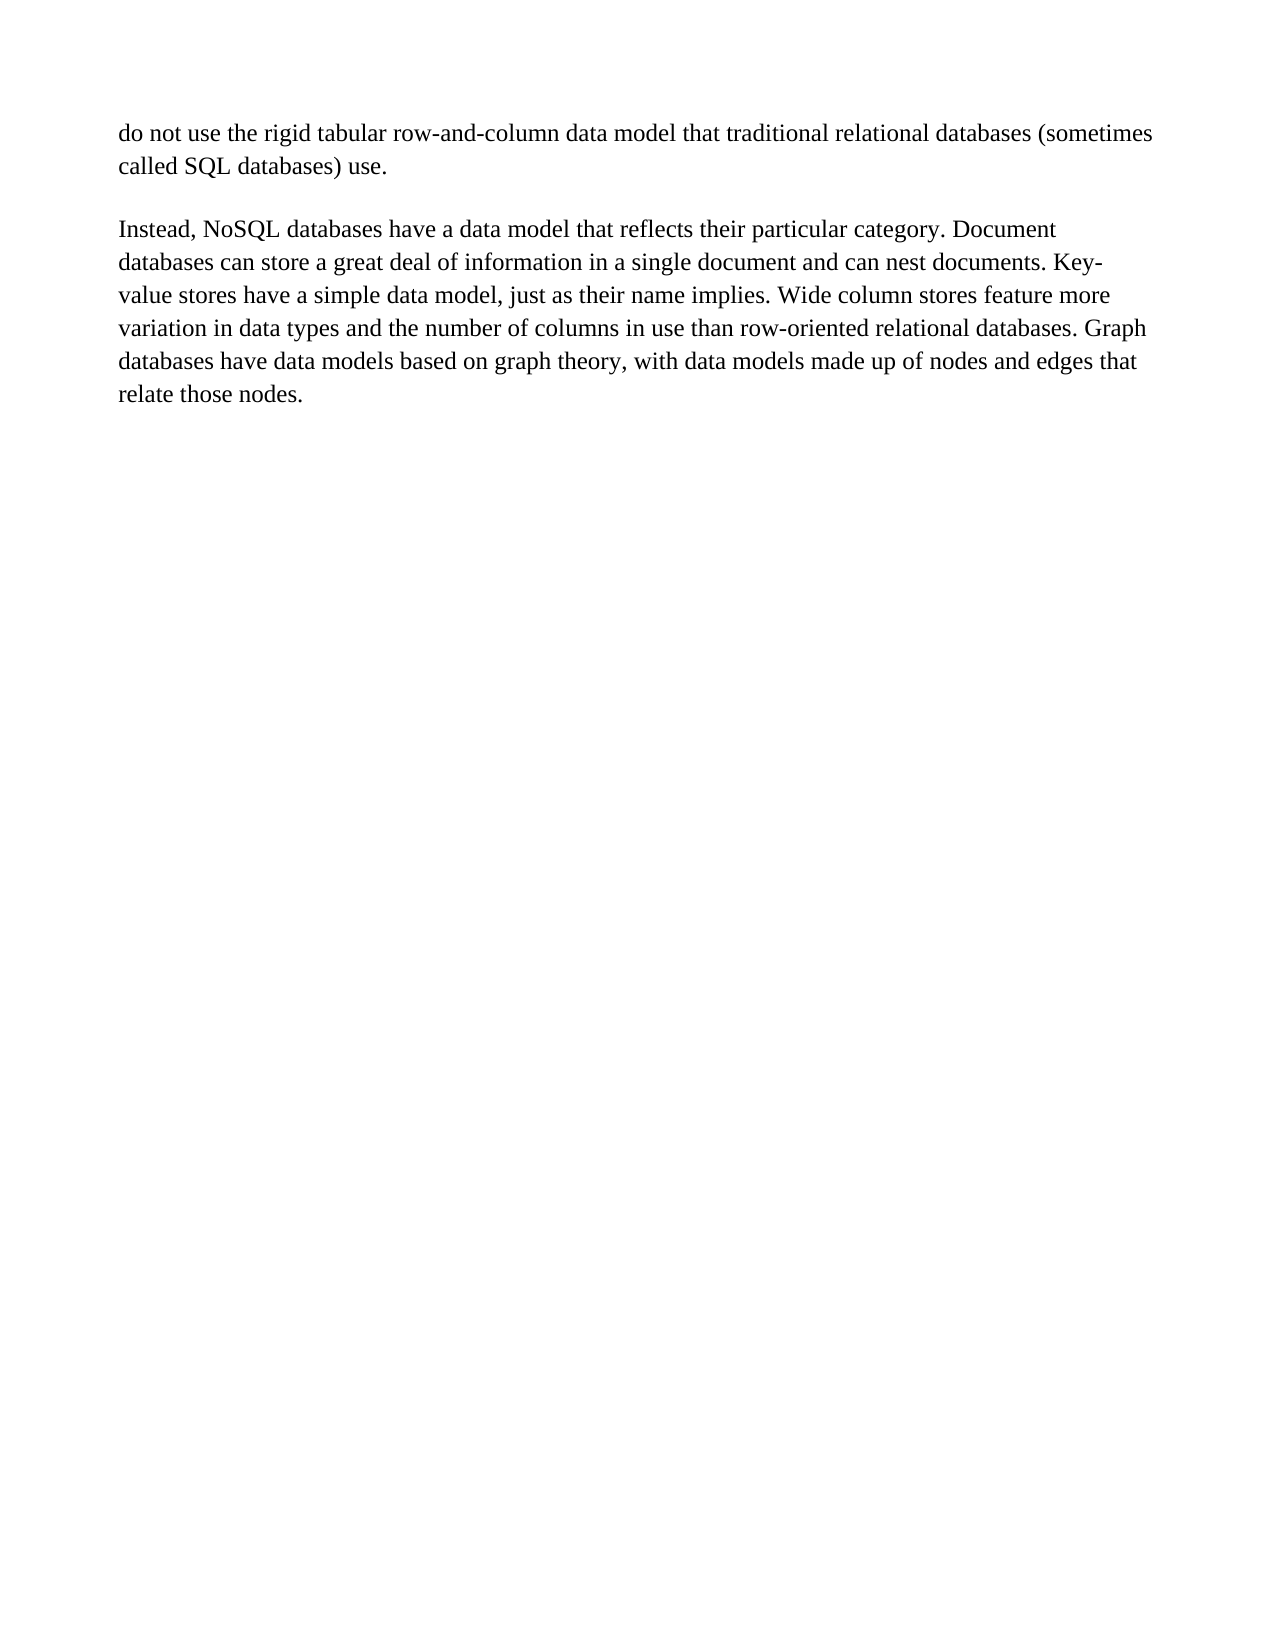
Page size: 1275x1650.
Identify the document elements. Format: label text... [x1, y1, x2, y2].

text do not use the rigid tabular row-and-column data model that traditional relational databases (sometimes called SQL databases) use. [118, 118, 1157, 180]
text Instead, NoSQL databases have a data model that reflects their particular category. Document databases can store a great deal of information in a single document and can nest documents. Key-value stores have a simple data model, just as their name implies. Wide column stores feature more variation in data types and the number of columns in use than row-oriented relational databases. Graph databases have data models based on graph theory, with data models made up of nodes and edges that relate those nodes. [118, 214, 1157, 407]
